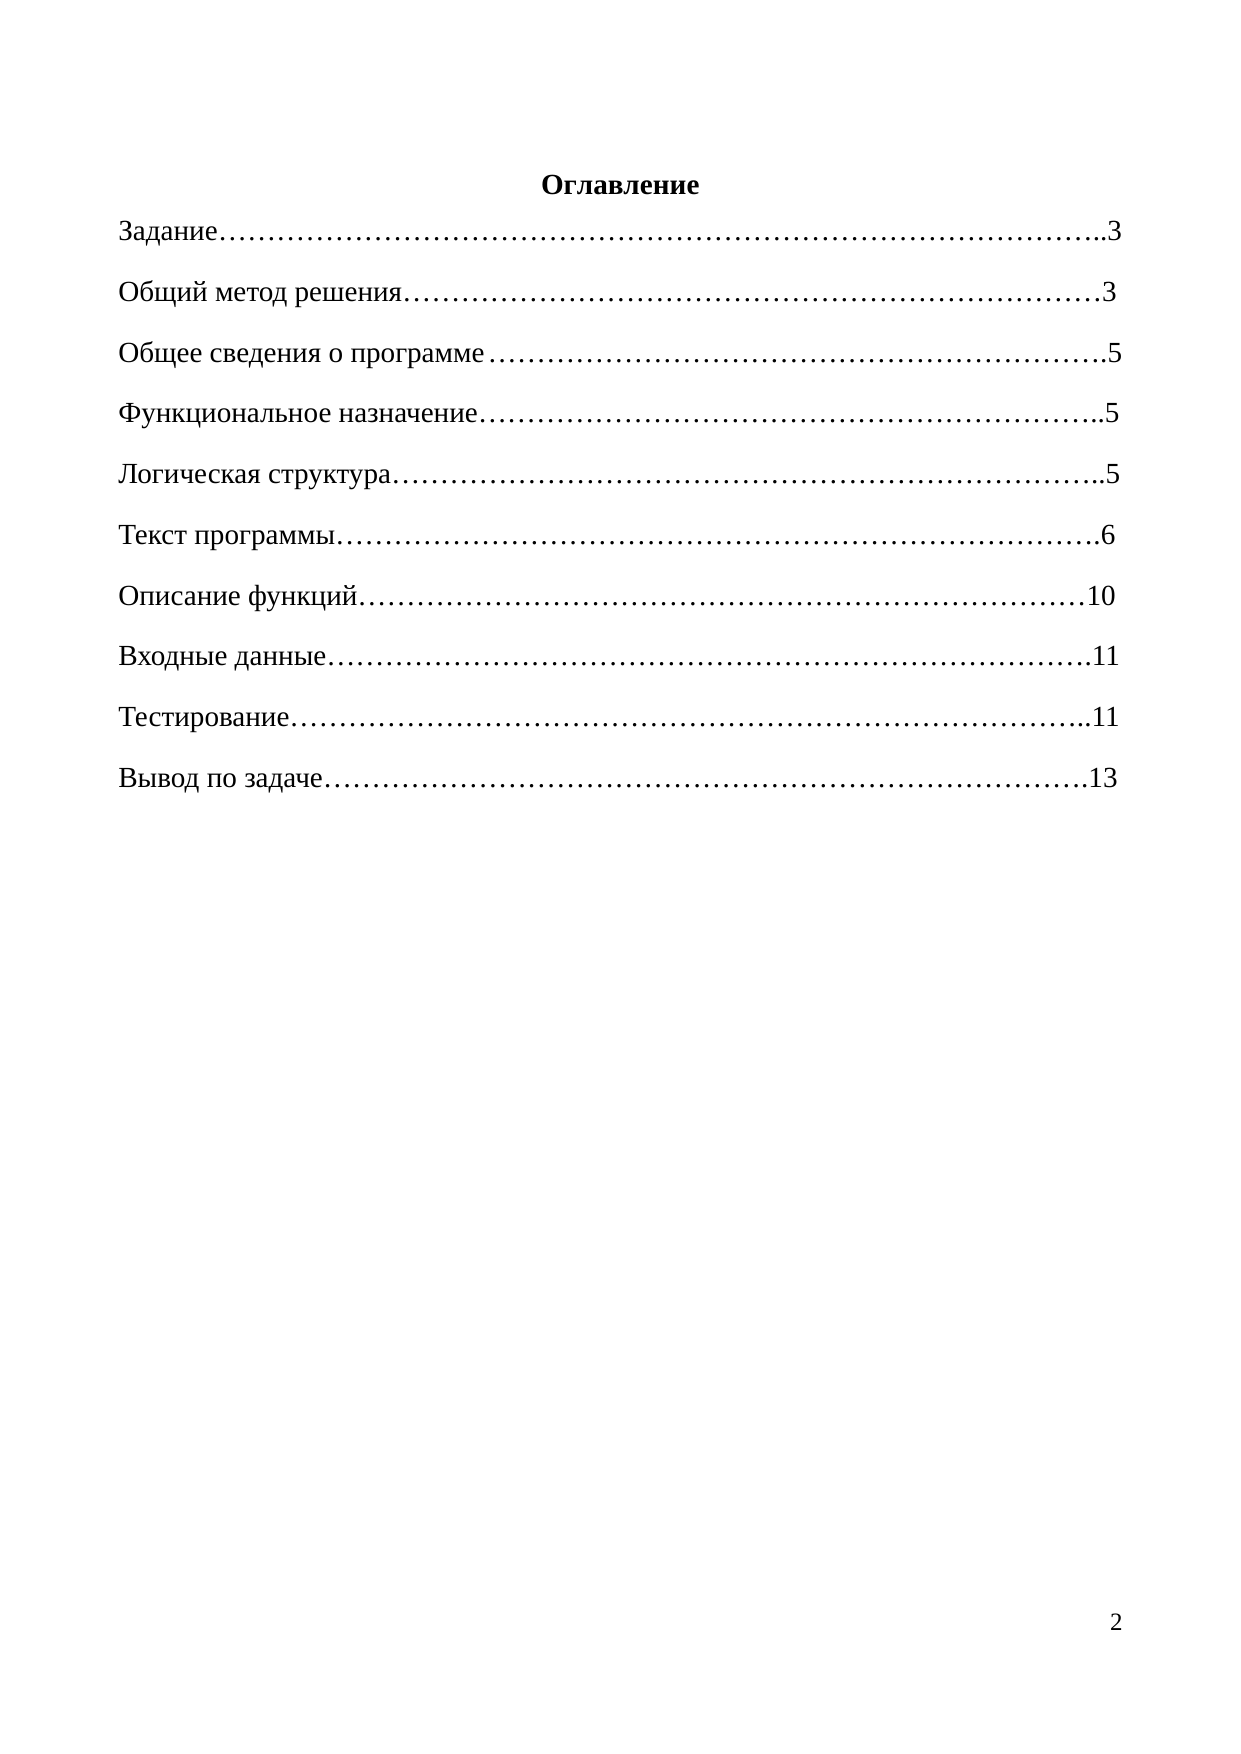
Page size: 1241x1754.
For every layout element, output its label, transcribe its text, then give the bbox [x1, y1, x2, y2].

text Входные данные…………………………………………………………………….11 [118, 638, 1122, 672]
subtitle Оглавление [118, 167, 1122, 201]
text Тестирование………………………………………………………………………..11 [118, 699, 1122, 733]
text Логическая структура………………………………………………………………..5 [118, 456, 1122, 490]
text Описание функций…………………………………………………………………10 [118, 578, 1122, 611]
text Функциональное назначение………………………………………………………..5 [118, 395, 1122, 429]
text Текст программы…………………………………………………………………….6 [118, 517, 1122, 550]
text Вывод по задаче…………………………………………………………………….13 [118, 760, 1122, 793]
text Общее сведения о программе ……………………………………………………….5 [118, 335, 1122, 368]
text Задание………………………………………………………………………………..3 [118, 213, 1122, 247]
text Общий метод решения………………………………………………………………3 [118, 274, 1122, 307]
